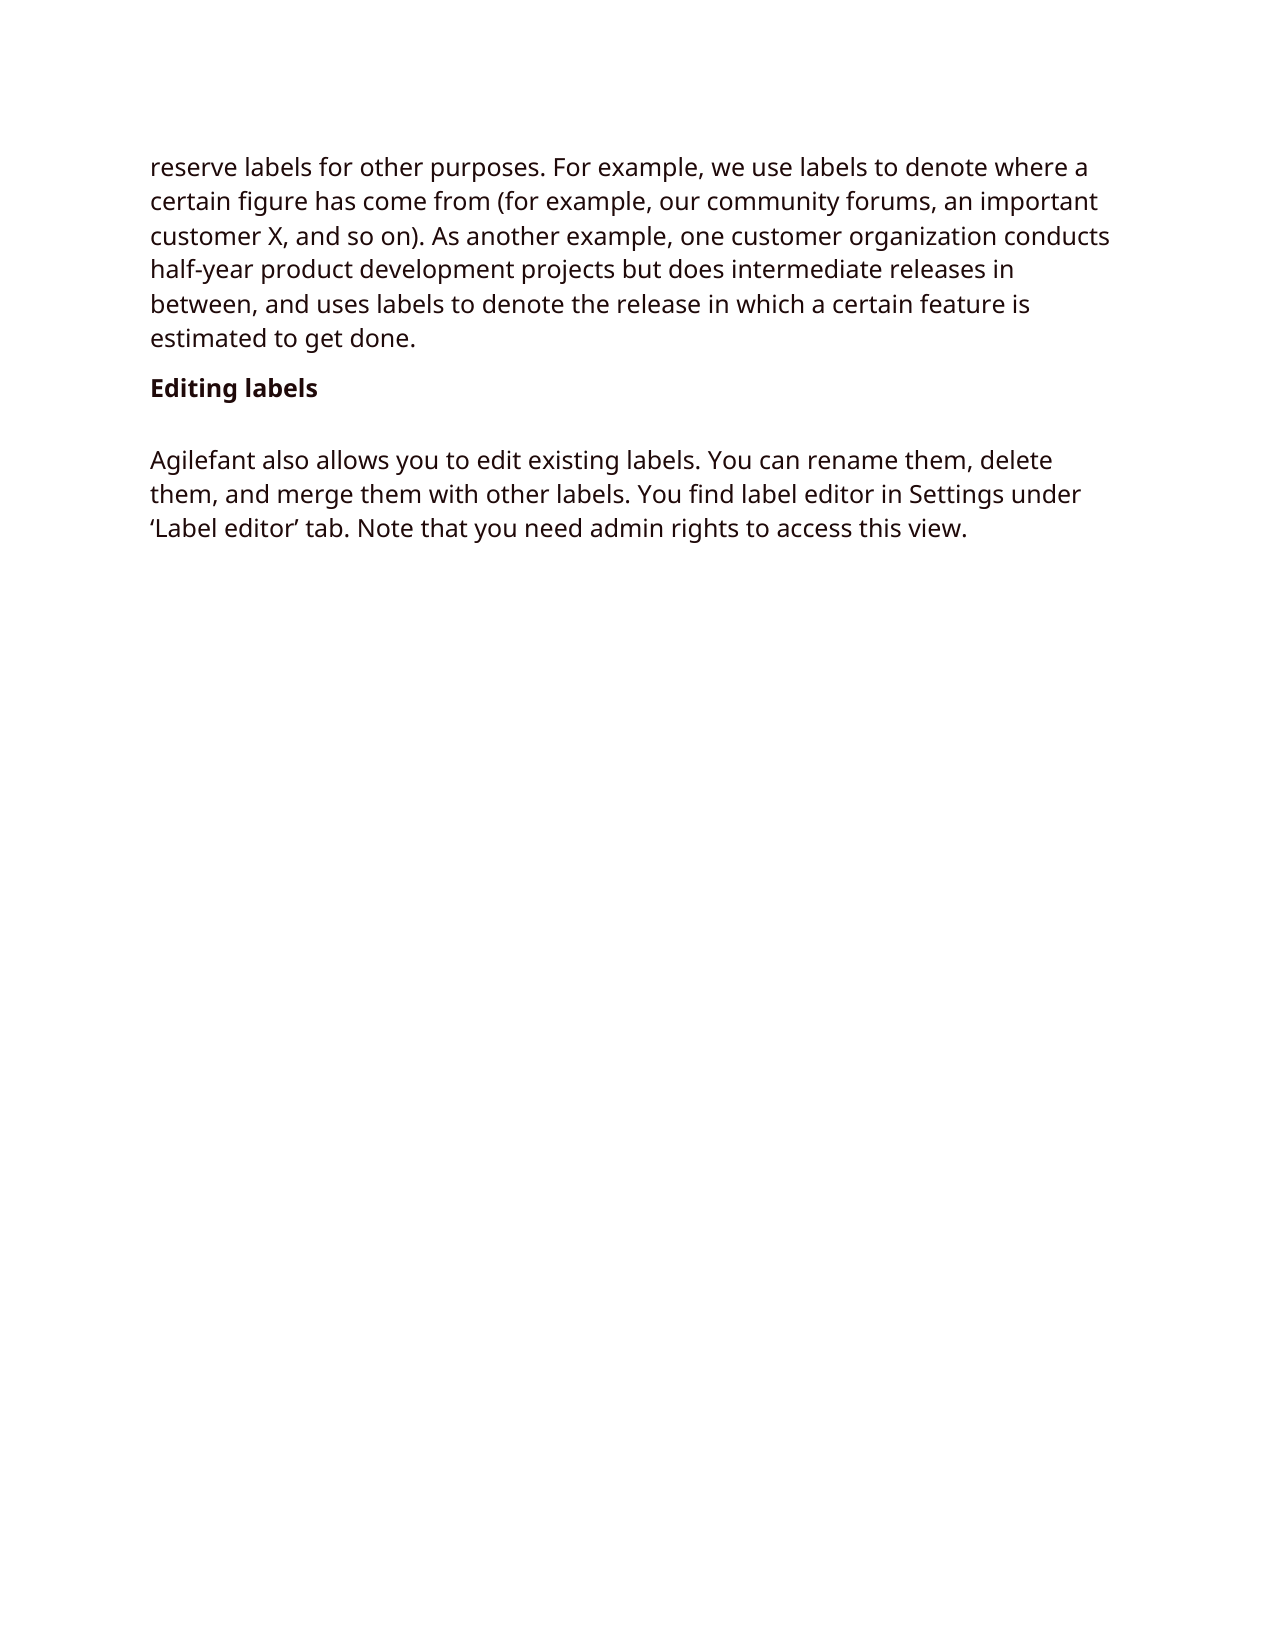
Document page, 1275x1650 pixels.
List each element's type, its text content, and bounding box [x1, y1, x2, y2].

text Agilefant also allows you to edit existing labels. You can rename them, delete them, and merge them with other labels. You find label editor in Settings under ‘Label editor’ tab. Note that you need admin rights to access this view. [150, 443, 1125, 545]
text reserve labels for other purposes. For example, we use labels to denote where a certain figure has come from (for example, our community forums, an important customer X, and so on). As another example, one customer organization conducts half-year product development projects but does intermediate releases in between, and uses labels to denote the release in which a certain feature is estimated to get done. [150, 150, 1125, 354]
subtitle Editing labels [150, 371, 1125, 405]
